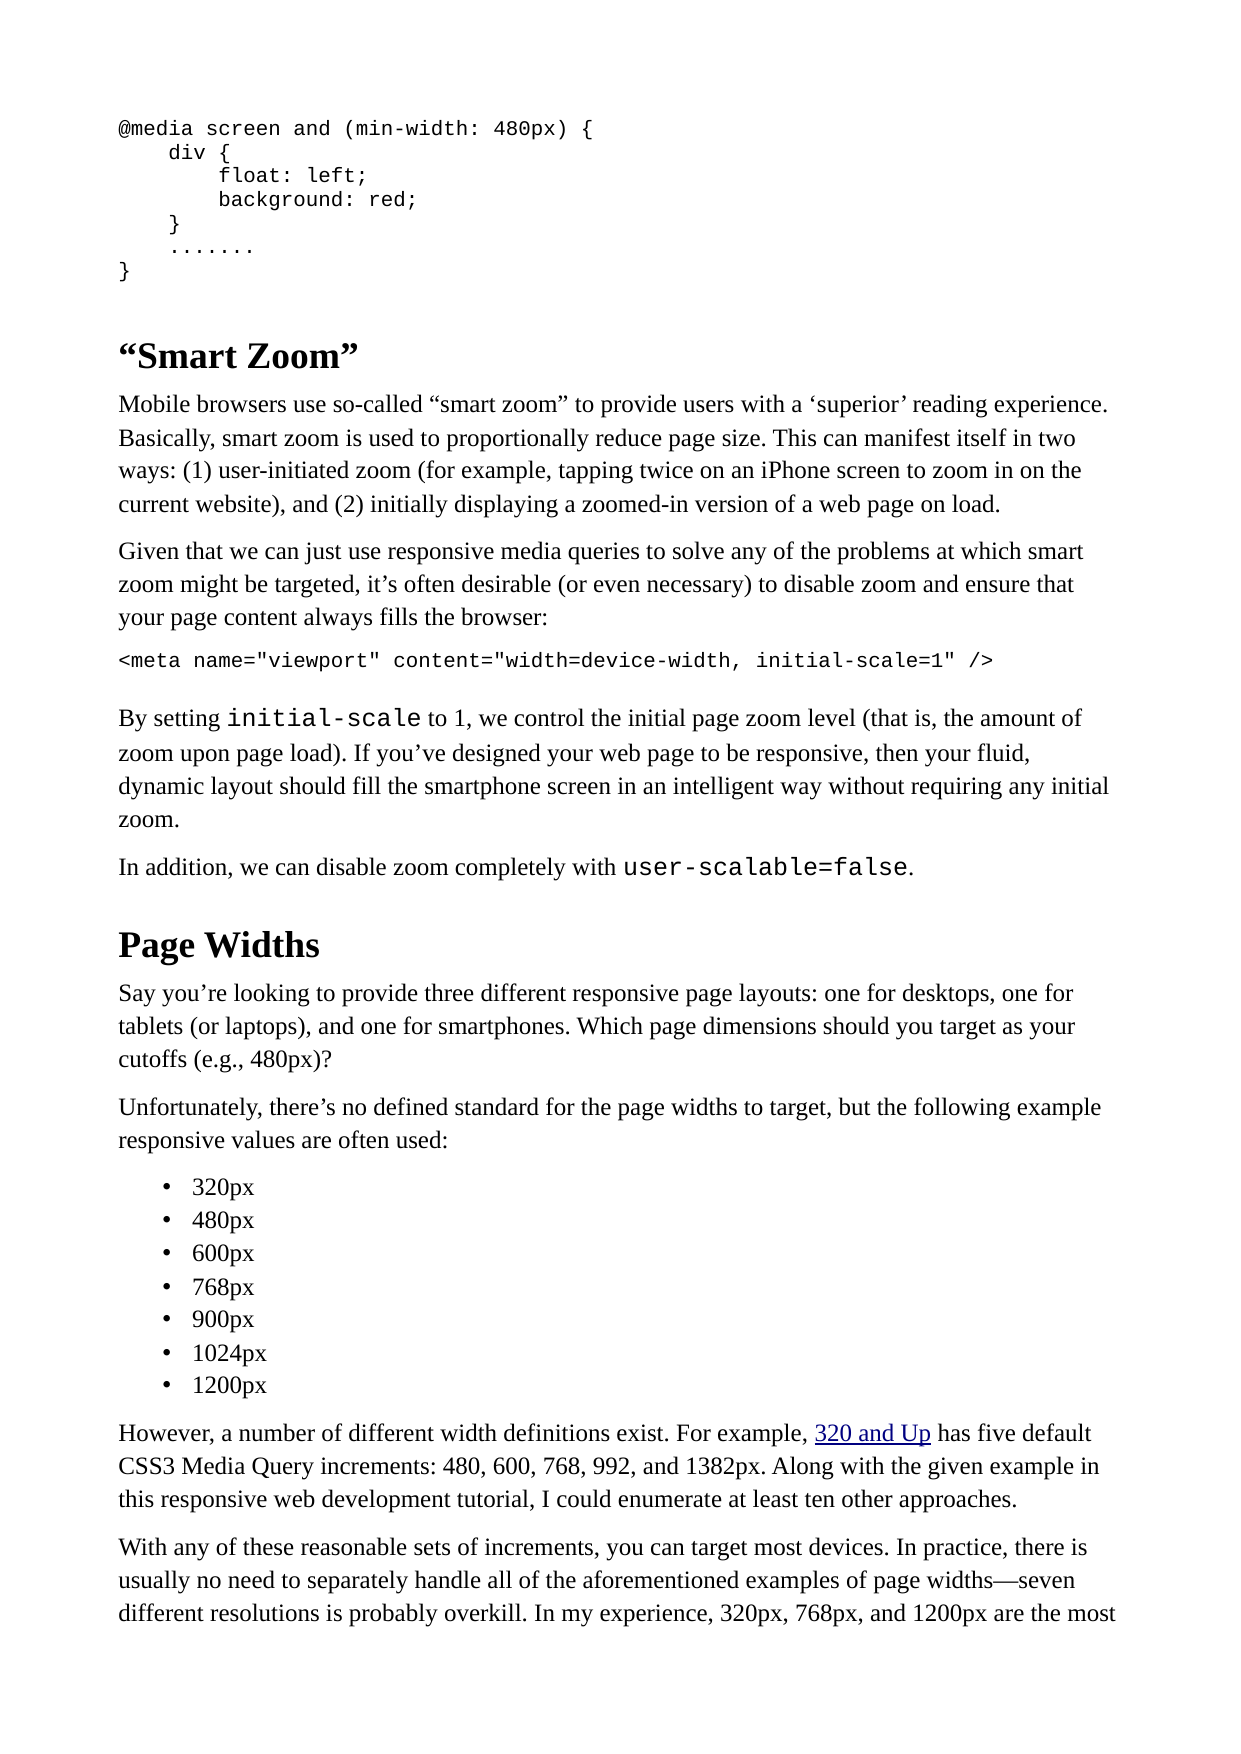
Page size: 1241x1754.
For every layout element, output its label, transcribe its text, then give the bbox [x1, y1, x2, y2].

text } [118, 260, 1122, 284]
text Mobile browsers use so-called “smart zoom” to provide users with a ‘superior’ reading experience. Basically, smart zoom is used to proportionally reduce page size. This can manifest itself in two ways: (1) user-initiated zoom (for example, tapping twice on an iPhone screen to zoom in on the current website), and (2) initially displaying a zoomed-in version of a web page on load. [118, 389, 1122, 517]
text With any of these reasonable sets of increments, you can target most devices. In practice, there is usually no need to separately handle all of the aforementioned examples of page widths—seven different resolutions is probably overkill. In my experience, 320px, 768px, and 1200px are the most [118, 1532, 1122, 1627]
list 320px [162, 1172, 1122, 1201]
text @media screen and (min-width: 480px) { [118, 118, 1122, 142]
text In addition, we can disable zoom completely with user-scalable=false. [118, 852, 1122, 883]
list 600px [162, 1238, 1122, 1267]
text <meta name="viewport" content="width=device-width, initial-scale=1" /> [118, 650, 1122, 673]
text However, a number of different width definitions exist. For example, 320 and Up has five default CSS3 Media Query increments: 480, 600, 768, 992, and 1382px. Along with the given example in this responsive web development tutorial, I could enumerate at least ten other approaches. [118, 1418, 1122, 1513]
text By setting initial-scale to 1, we control the initial page zoom level (that is, the amount of zoom upon page load). If you’ve designed your web page to be responsive, then your fluid, dynamic layout should fill the smartphone screen in an intelligent way without requiring any initial zoom. [118, 703, 1122, 833]
text div { [118, 142, 1122, 165]
text background: red; [118, 189, 1122, 213]
list 900px [162, 1304, 1122, 1333]
list 480px [162, 1206, 1122, 1234]
list 1200px [162, 1371, 1122, 1399]
text Say you’re looking to provide three different responsive page layouts: one for desktops, one for tablets (or laptops), and one for smartphones. Which page dimensions should you target as your cutoffs (e.g., 480px)? [118, 978, 1122, 1073]
text } [118, 213, 1122, 236]
text Unfortunately, there’s no defined standard for the page widths to target, but the following example responsive values are often used: [118, 1092, 1122, 1154]
text Given that we can just use responsive media queries to solve any of the problems at which smart zoom might be targeted, it’s often desirable (or even necessary) to disable zoom and ensure that your page content always fills the browser: [118, 536, 1122, 631]
text float: left; [118, 165, 1122, 189]
text ....... [118, 236, 1122, 260]
subtitle “Smart Zoom” [118, 334, 1122, 377]
list 768px [162, 1272, 1122, 1300]
list 1024px [162, 1338, 1122, 1366]
subtitle Page Widths [118, 923, 1122, 966]
